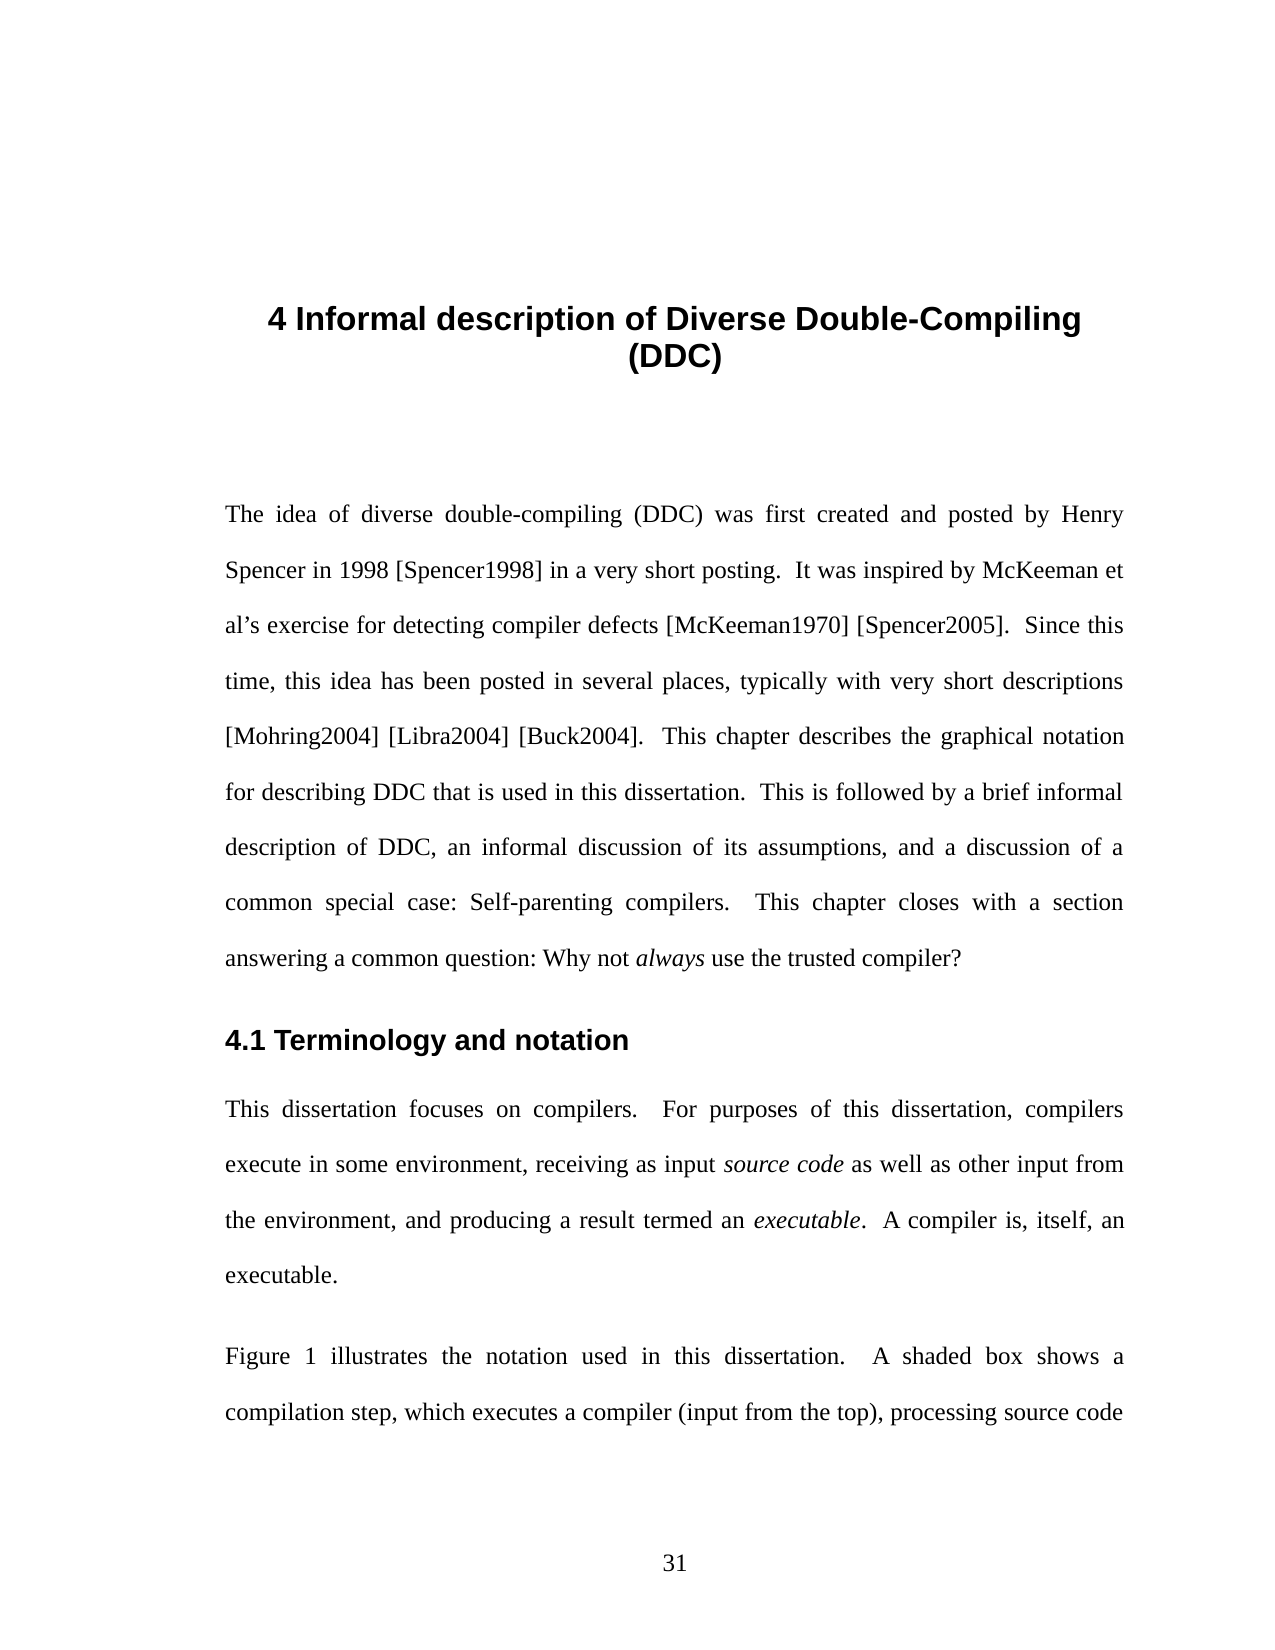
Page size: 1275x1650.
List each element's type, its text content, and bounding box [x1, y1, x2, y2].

text Figure 1 illustrates the notation used in this dissertation. A shaded box shows a compilation step, which executes a compiler (input from the top), processing source code [225, 1342, 1125, 1425]
subtitle Informal description of Diverse Double-Compiling (DDC) [225, 300, 1125, 374]
text The idea of diverse double-compiling (DDC) was first created and posted by Henry Spencer in 1998 [Spencer1998] in a very short posting. It was inspired by McKeeman et al’s exercise for detecting compiler defects [McKeeman1970] [Spencer2005]. Since this time, this idea has been posted in several places, typically with very short descriptions [Mohring2004] [Libra2004] [Buck2004]. This chapter describes the graphical notation for describing DDC that is used in this dissertation. This is followed by a brief informal description of DDC, an informal discussion of its assumptions, and a discussion of a common special case: Self-parenting compilers. This chapter closes with a section answering a common question: Why not always use the trusted compiler? [225, 501, 1125, 972]
subtitle Terminology and notation [225, 1024, 1125, 1057]
text This dissertation focuses on compilers. For purposes of this dissertation, compilers execute in some environment, receiving as input source code as well as other input from the environment, and producing a result termed an executable. A compiler is, itself, an executable. [225, 1095, 1125, 1289]
